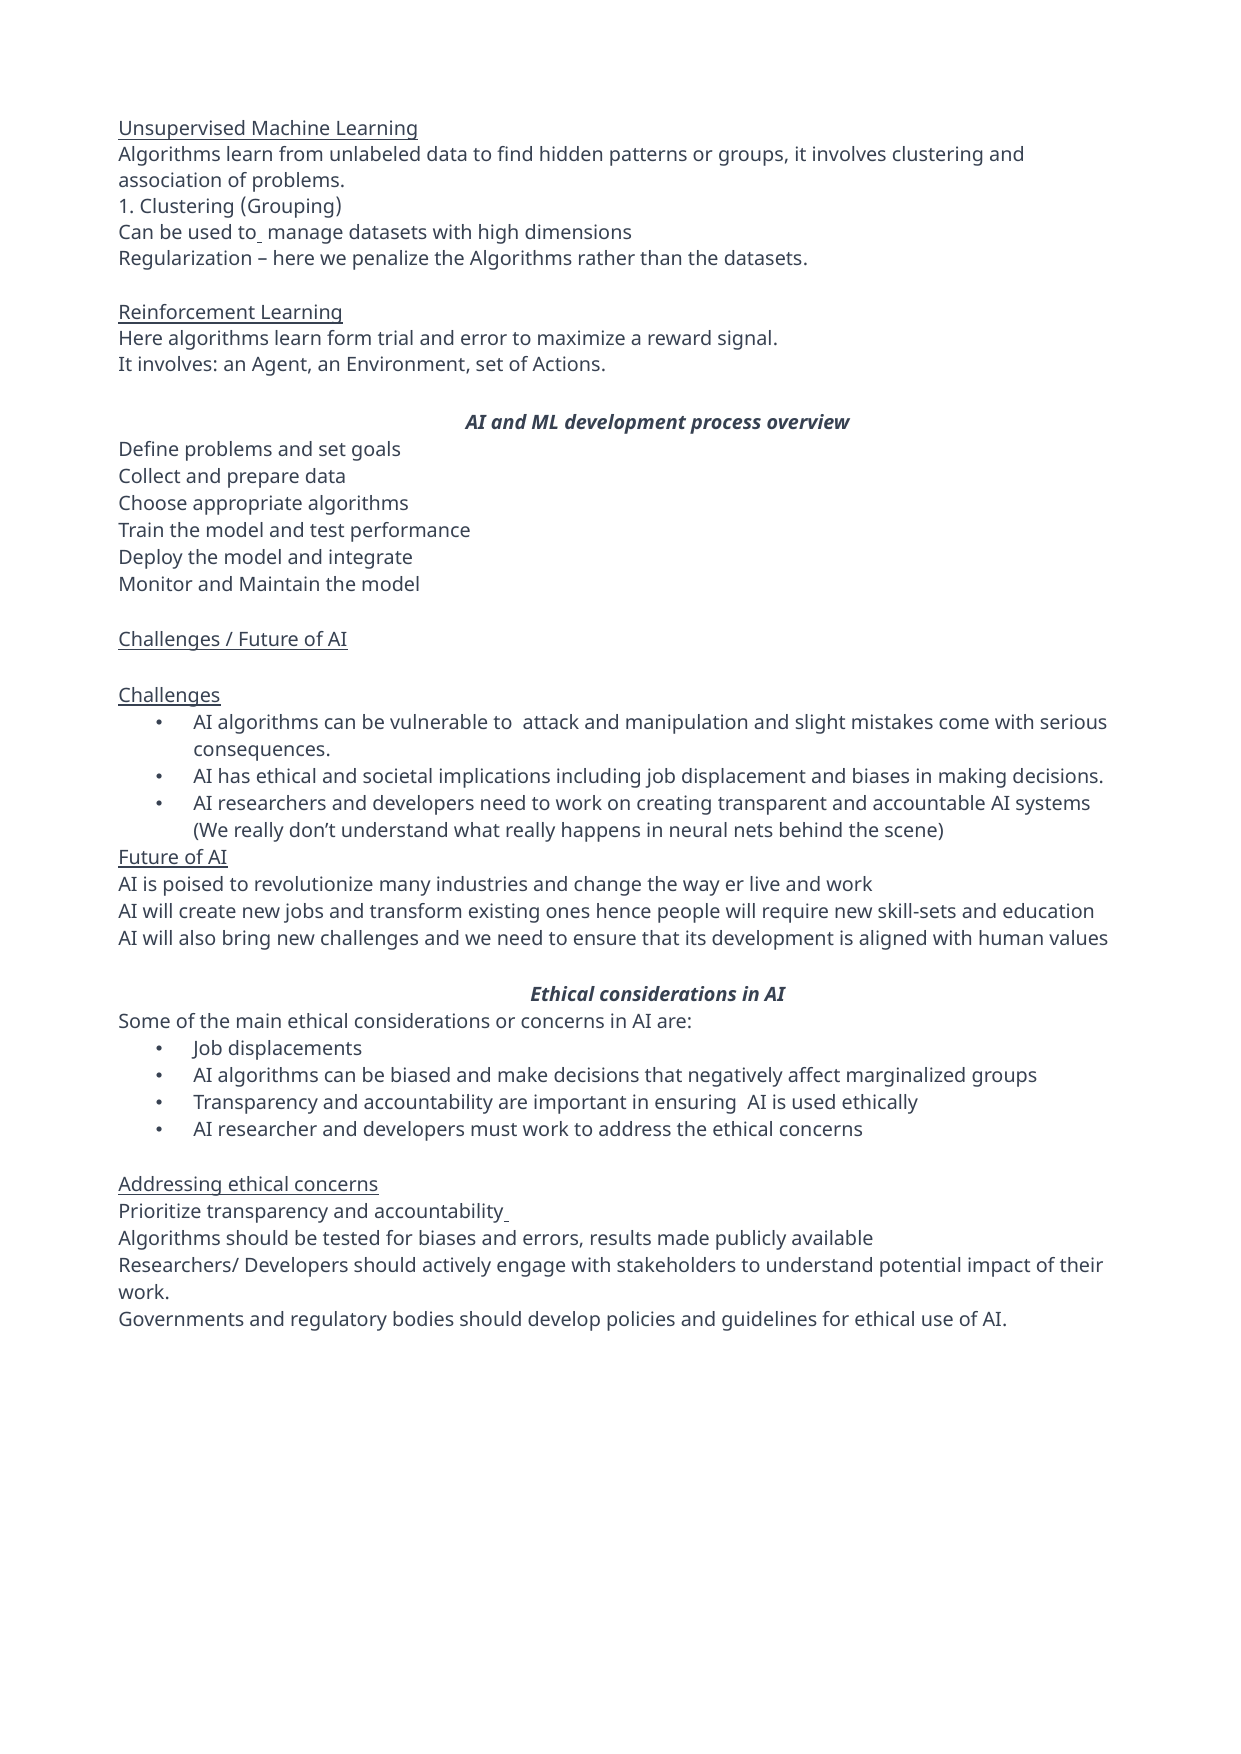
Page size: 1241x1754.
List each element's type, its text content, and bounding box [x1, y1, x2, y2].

text Deploy the model and integrate [118, 543, 1122, 570]
list AI has ethical and societal implications including job displacement and biases in making decisions. [156, 762, 1122, 789]
text Algorithms learn from unlabeled data to find hidden patterns or groups, it involves clustering and association of problems. [118, 144, 1122, 196]
text Define problems and set goals [118, 435, 1122, 462]
text AI is poised to revolutionize many industries and change the way er live and work [118, 870, 1122, 897]
list AI researchers and developers need to work on creating transparent and accountable AI systems (We really don’t understand what really happens in neural nets behind the scene) [156, 789, 1122, 843]
text Monitor and Maintain the model [118, 570, 1122, 597]
text Train the model and test performance [118, 516, 1122, 543]
text Prioritize transparency and accountability [118, 1198, 1122, 1224]
text Governments and regulatory bodies should develop policies and guidelines for ethical use of AI. [118, 1306, 1122, 1332]
text 1. Clustering (Grouping) [118, 196, 1122, 221]
text Addressing ethical concerns [118, 1171, 1122, 1198]
list Transparency and accountability are important in ensuring AI is used ethically [156, 1088, 1122, 1115]
list AI algorithms can be biased and make decisions that negatively affect marginalized groups [156, 1061, 1122, 1088]
list Ethical considerations in AI [156, 980, 1122, 1007]
list Job displacements [156, 1034, 1122, 1061]
text Algorithms should be tested for biases and errors, results made publicly available [118, 1224, 1122, 1252]
text Future of AI [118, 843, 1122, 870]
text Challenges / Future of AI [118, 626, 1122, 653]
text Regularization – here we penalize the Algorithms rather than the datasets. [118, 247, 1122, 273]
text Here algorithms learn form trial and error to maximize a reward signal. [118, 328, 1122, 353]
text AI will also bring new challenges and we need to ensure that its development is aligned with human values [118, 924, 1122, 951]
text Unsupervised Machine Learning [118, 118, 1122, 144]
text Choose appropriate algorithms [118, 489, 1122, 516]
text Collect and prepare data [118, 462, 1122, 489]
text Challenges [118, 681, 1122, 708]
text Can be used to manage datasets with high dimensions [118, 221, 1122, 247]
text It involves: an Agent, an Environment, set of Actions. [118, 353, 1122, 379]
list AI algorithms can be vulnerable to attack and manipulation and slight mistakes come with serious consequences. [156, 708, 1122, 762]
text Some of the main ethical considerations or concerns in AI are: [118, 1007, 1122, 1034]
text AI will create new jobs and transform existing ones hence people will require new skill-sets and education [118, 897, 1122, 924]
list AI researcher and developers must work to address the ethical concerns [156, 1115, 1122, 1142]
text Reinforcement Learning [118, 302, 1122, 328]
list AI and ML development process overview [156, 408, 1122, 435]
text Researchers/ Developers should actively engage with stakeholders to understand potential impact of their work. [118, 1252, 1122, 1306]
